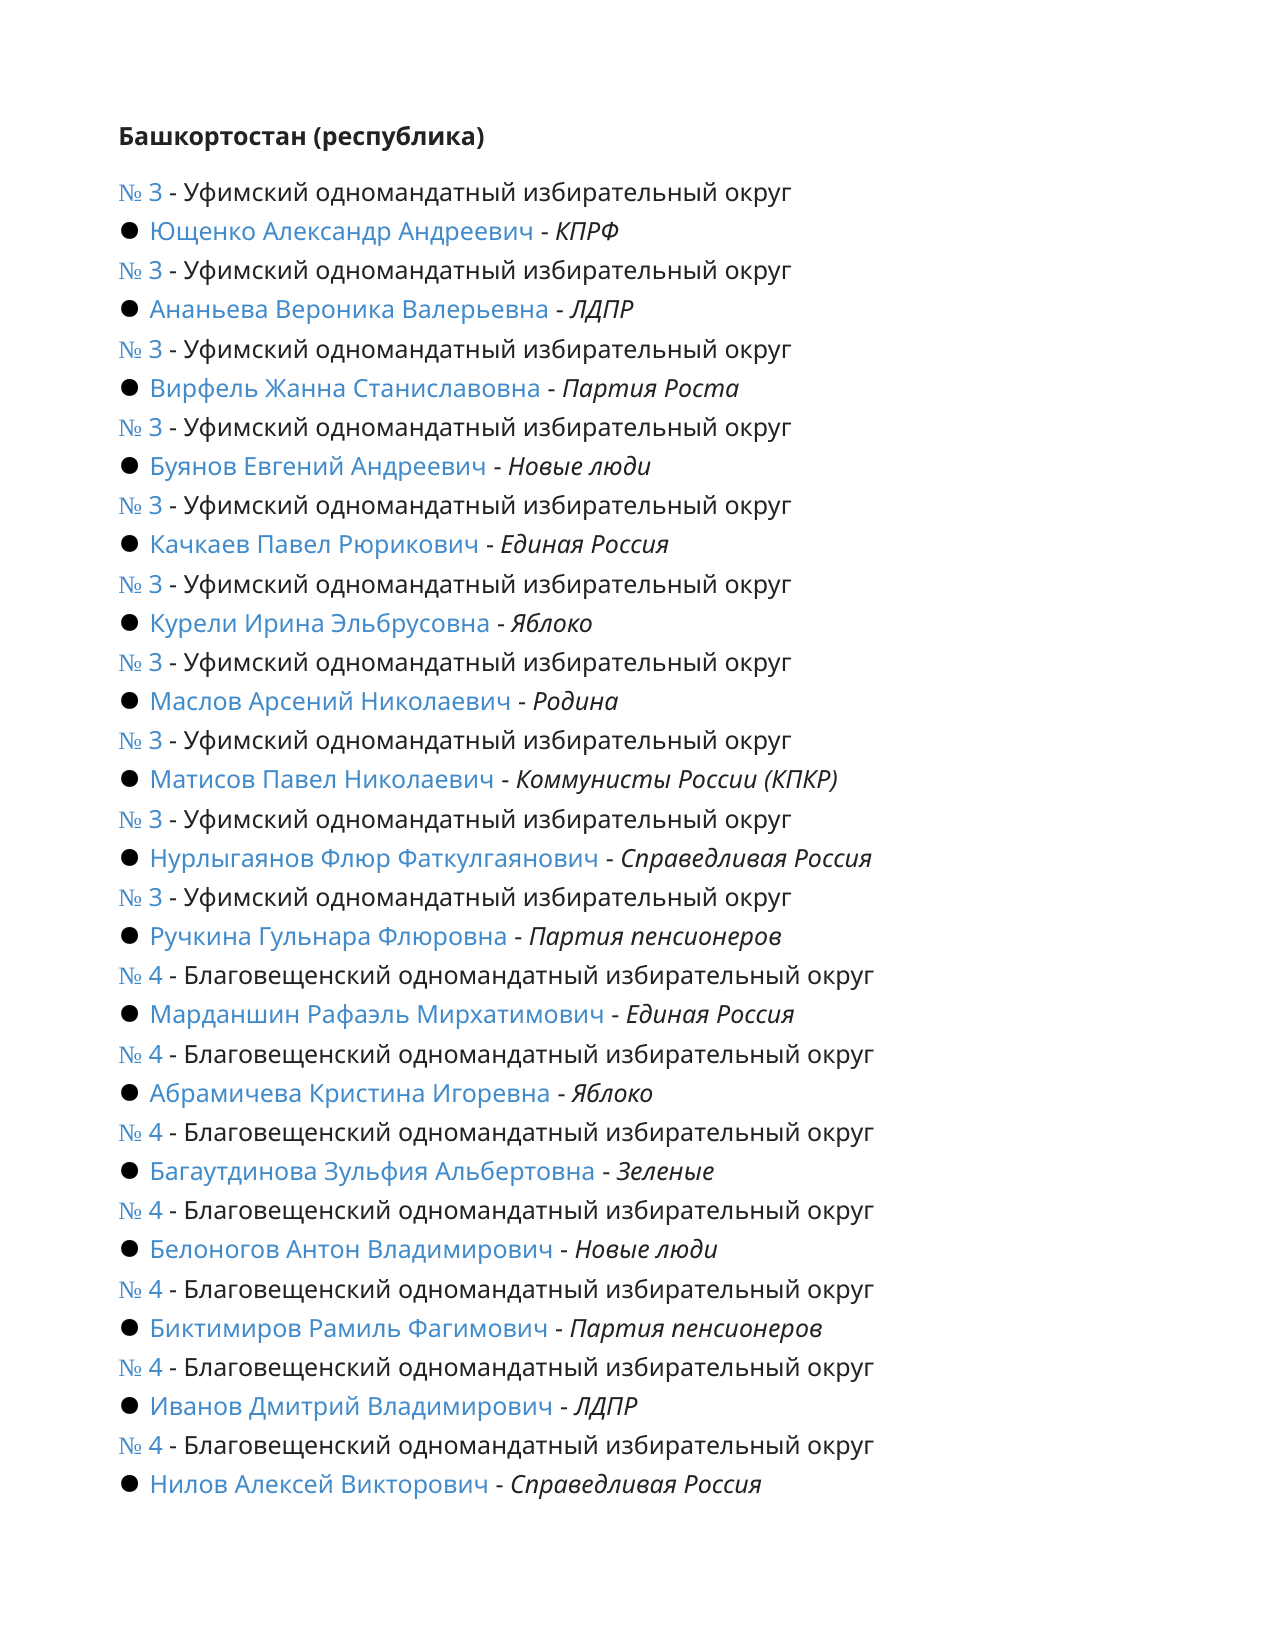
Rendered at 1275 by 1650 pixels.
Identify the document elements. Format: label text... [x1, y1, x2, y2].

list Иванов Дмитрий Владимирович - ЛДПР [120, 1389, 1157, 1423]
subtitle Башкортостан (республика) [118, 118, 1157, 152]
list Багаутдинова Зульфия Альбертовна - Зеленые [120, 1154, 1157, 1188]
list Марданшин Рафаэль Мирхатимович - Единая Россия [120, 997, 1157, 1031]
text № 3 - Уфимский одномандатный избирательный округ [118, 174, 1157, 209]
text № 4 - Благовещенский одномандатный избирательный округ [118, 1193, 1157, 1227]
text № 4 - Благовещенский одномандатный избирательный округ [118, 1428, 1157, 1462]
text № 4 - Благовещенский одномандатный избирательный округ [118, 1114, 1157, 1149]
list Биктимиров Рамиль Фагимович - Партия пенсионеров [120, 1310, 1157, 1344]
list Качкаев Павел Рюрикович - Единая Россия [120, 527, 1157, 561]
list Буянов Евгений Андреевич - Новые люди [120, 449, 1157, 483]
list Ананьева Вероника Валерьевна - ЛДПР [120, 292, 1157, 326]
list Абрамичева Кристина Игоревна - Яблоко [120, 1075, 1157, 1109]
text № 3 - Уфимский одномандатный избирательный округ [118, 409, 1157, 444]
text № 3 - Уфимский одномандатный избирательный округ [118, 253, 1157, 287]
text № 3 - Уфимский одномандатный избирательный округ [118, 488, 1157, 522]
list Белоногов Антон Владимирович - Новые люди [120, 1232, 1157, 1266]
list Матисов Павел Николаевич - Коммунисты России (КПКР) [120, 762, 1157, 796]
text № 4 - Благовещенский одномандатный избирательный округ [118, 1036, 1157, 1070]
text № 3 - Уфимский одномандатный избирательный округ [118, 566, 1157, 600]
text № 4 - Благовещенский одномандатный избирательный округ [118, 1349, 1157, 1384]
text № 4 - Благовещенский одномандатный избирательный округ [118, 958, 1157, 992]
list Маслов Арсений Николаевич - Родина [120, 684, 1157, 718]
text № 3 - Уфимский одномандатный избирательный округ [118, 879, 1157, 914]
text № 3 - Уфимский одномандатный избирательный округ [118, 331, 1157, 365]
list Ручкина Гульнара Флюровна - Партия пенсионеров [120, 919, 1157, 953]
list Нурлыгаянов Флюр Фаткулгаянович - Справедливая Россия [120, 840, 1157, 874]
text № 3 - Уфимский одномандатный избирательный округ [118, 723, 1157, 757]
list Курели Ирина Эльбрусовна - Яблоко [120, 605, 1157, 639]
text № 4 - Благовещенский одномандатный избирательный округ [118, 1271, 1157, 1305]
list Вирфель Жанна Станиславовна - Партия Роста [120, 370, 1157, 404]
list Ющенко Александр Андреевич - КПРФ [120, 214, 1157, 248]
text № 3 - Уфимский одномандатный избирательный округ [118, 644, 1157, 679]
list Нилов Алексей Викторович - Справедливая Россия [120, 1467, 1157, 1501]
text № 3 - Уфимский одномандатный избирательный округ [118, 801, 1157, 835]
